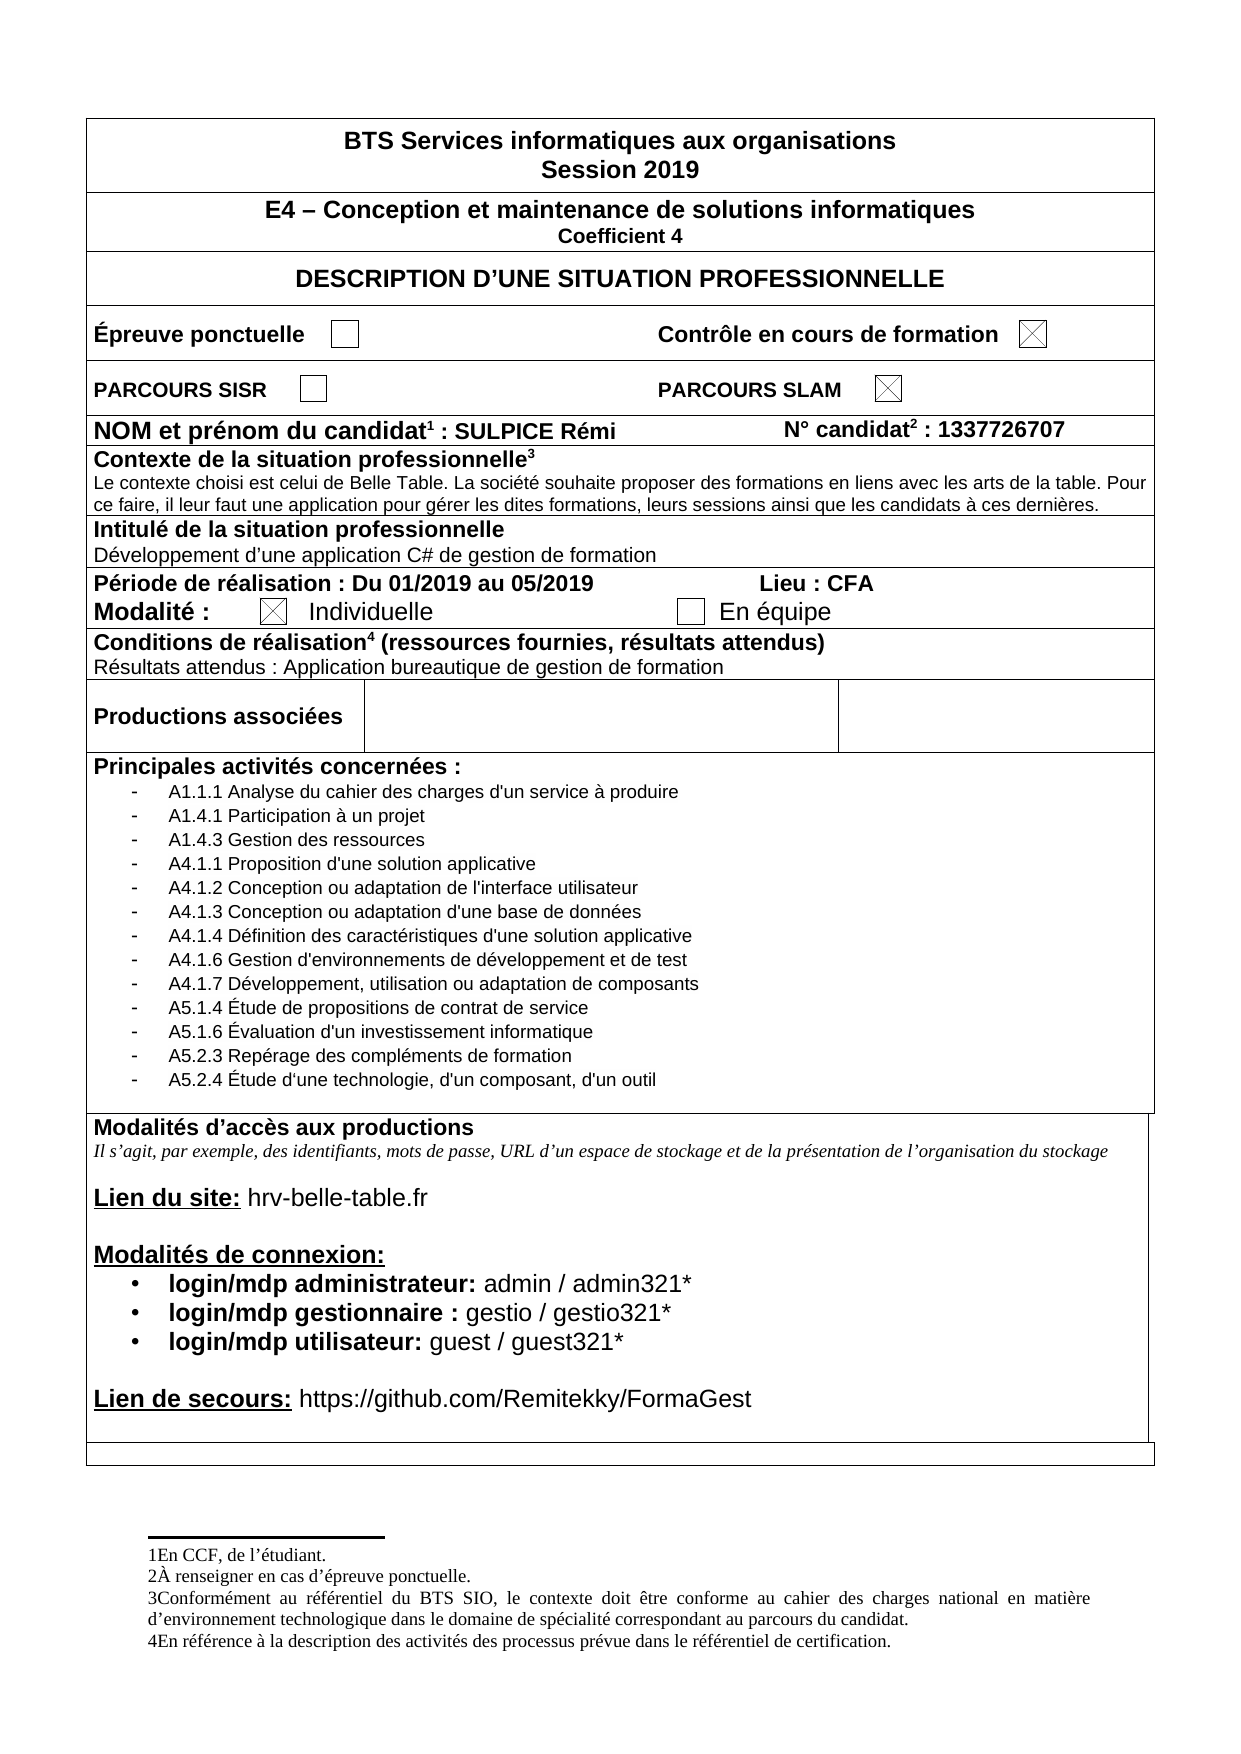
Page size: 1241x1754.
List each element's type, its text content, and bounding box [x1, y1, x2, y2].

table_cell [87, 1443, 1154, 1464]
table_cell Principales activités concernées : A1.1.1 Analyse du cahier des charges d'un service à produire A1.4.1 Participation à un projet A1.4.3 Gestion des ressources A4.1.1 Proposition d'une solution applicative A4.1.2 Conception ou adaptation de l'interface utilisateur A4.1.3 Conception ou adaptation d'une base de données A4.1.4 Définition des caractéristiques d'une solution applicative A4.1.6 Gestion d'environnements de développement et de test A4.1.7 Développement, utilisation ou adaptation de composants A5.1.4 Étude de propositions de contrat de service A5.1.6 Évaluation d'un investissement informatique A5.2.3 Repérage des compléments de formation A5.2.4 Étude d‘une technologie, d'un composant, d'un outil [87, 753, 1154, 1112]
table_cell Contexte de la situation professionnelle Le contexte choisi est celui de Belle Table. La société souhaite proposer des formations en liens avec les arts de la table. Pour ce faire, il leur faut une application pour gérer les dites formations, leurs sessions ainsi que les candidats à ces dernières. [87, 446, 1154, 515]
table_cell Productions associées [87, 680, 364, 752]
table_cell [839, 680, 1154, 752]
table_cell [365, 680, 838, 752]
table_cell Intitulé de la situation professionnelle Développement d’une application C# de gestion de formation [87, 516, 1154, 567]
table_cell Contrôle en cours de formation [650, 306, 1154, 360]
table_cell PARCOURS SLAM [650, 361, 1154, 415]
table_cell Épreuve ponctuelle [87, 306, 650, 360]
table_cell E4 – Conception et maintenance de solutions informatiques Coefficient 4 [87, 193, 1154, 251]
table_cell PARCOURS SISR [87, 361, 650, 415]
table_cell NOM et prénom du candidat : SULPICE Rémi [87, 416, 776, 445]
table_cell [1149, 1114, 1154, 1442]
table_cell N° candidat : 1337726707 [776, 416, 1154, 445]
table_cell Conditions de réalisation (ressources fournies, résultats attendus) Résultats attendus : Application bureautique de gestion de formation [87, 629, 1154, 679]
table_header BTS Services informatiques aux organisations Session 2019 [87, 119, 1154, 192]
table_cell DESCRIPTION D’UNE SITUATION PROFESSIONNELLE [87, 252, 1154, 305]
table_cell Modalités d’accès aux productions Il s’agit, par exemple, des identifiants, mots de passe, URL d’un espace de stockage et de la présentation de l’organisation du stockage Lien du site: hrv-belle-table.fr Modalités de connexion: login/mdp administrateur: admin / admin321* login/mdp gestionnaire : gestio / gestio321* login/mdp utilisateur: guest / guest321* Lien de secours: https://github.com/Remitekky/FormaGest [87, 1114, 1148, 1442]
table_cell Période de réalisation : Du 01/2019 au 05/2019 Lieu : CFA Modalité : Individuelle En équipe [87, 568, 1154, 628]
